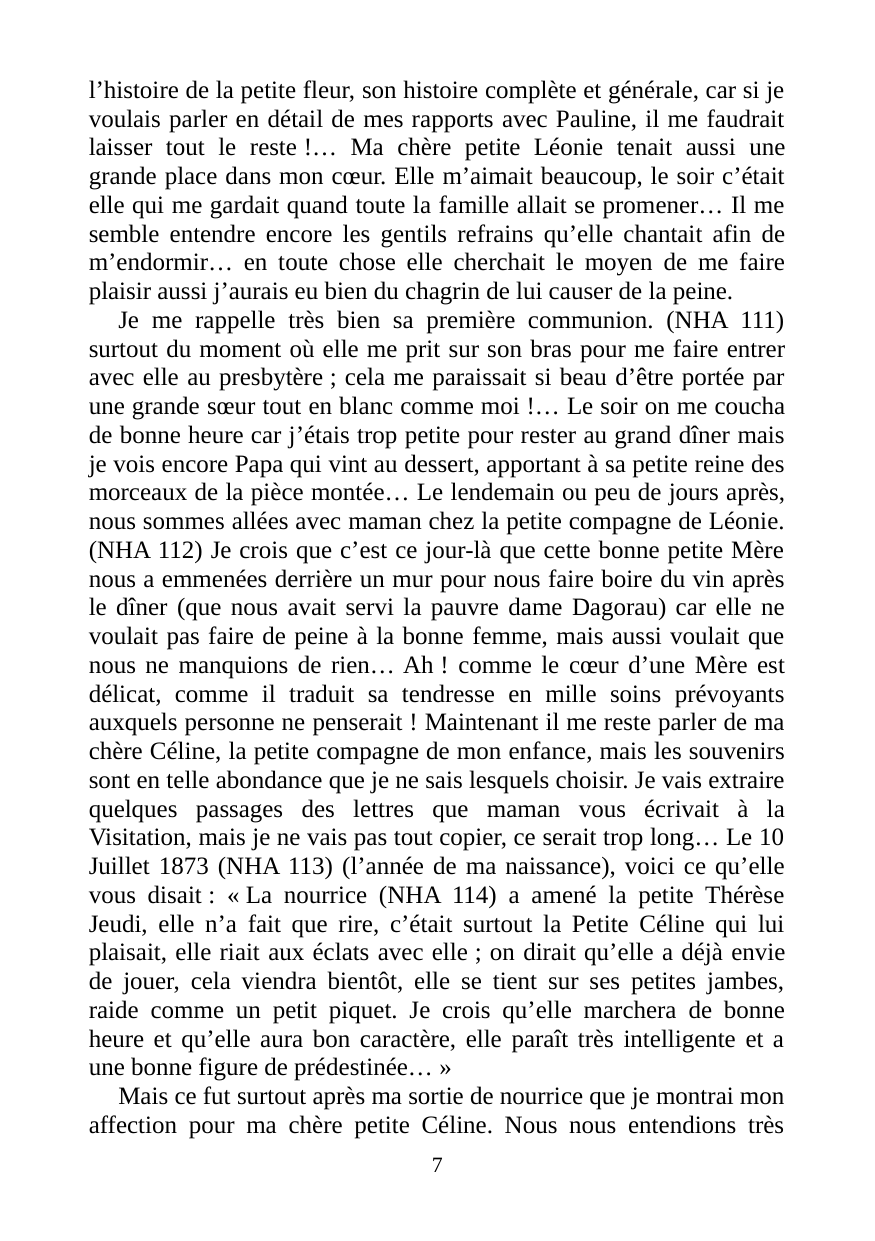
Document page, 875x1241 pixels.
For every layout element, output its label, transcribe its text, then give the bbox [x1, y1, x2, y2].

text l’histoire de la petite fleur, son histoire complète et générale, car si je voulais parler en détail de mes rapports avec Pauline, il me faudrait laisser tout le reste !… Ma chère petite Léonie tenait aussi une grande place dans mon cœur. Elle m’aimait beaucoup, le soir c’était elle qui me gardait quand toute la famille allait se promener… Il me semble entendre encore les gentils refrains qu’elle chantait afin de m’endormir… en toute chose elle cherchait le moyen de me faire plaisir aussi j’aurais eu bien du chagrin de lui causer de la peine. [88, 75, 786, 305]
text Je me rappelle très bien sa première communion. (NHA 111) surtout du moment où elle me prit sur son bras pour me faire entrer avec elle au presbytère ; cela me paraissait si beau d’être portée par une grande sœur tout en blanc comme moi !… Le soir on me coucha de bonne heure car j’étais trop petite pour rester au grand dîner mais je vois encore Papa qui vint au dessert, apportant à sa petite reine des morceaux de la pièce montée… Le lendemain ou peu de jours après, nous sommes allées avec maman chez la petite compagne de Léonie. (NHA 112) Je crois que c’est ce jour-là que cette bonne petite Mère nous a emmenées derrière un mur pour nous faire boire du vin après le dîner (que nous avait servi la pauvre dame Dagorau) car elle ne voulait pas faire de peine à la bonne femme, mais aussi voulait que nous ne manquions de rien… Ah ! comme le cœur d’une Mère est délicat, comme il traduit sa tendresse en mille soins prévoyants auxquels personne ne penserait ! Maintenant il me reste parler de ma chère Céline, la petite compagne de mon enfance, mais les souvenirs sont en telle abondance que je ne sais lesquels choisir. Je vais extraire quelques passages des lettres que maman vous écrivait à la Visitation, mais je ne vais pas tout copier, ce serait trop long… Le 10 Juillet 1873 (NHA 113) (l’année de ma naissance), voici ce qu’elle vous disait : « La nourrice (NHA 114) a amené la petite Thérèse Jeudi, elle n’a fait que rire, c’était surtout la Petite Céline qui lui plaisait, elle riait aux éclats avec elle ; on dirait qu’elle a déjà envie de jouer, cela viendra bientôt, elle se tient sur ses petites jambes, raide comme un petit piquet. Je crois qu’elle marchera de bonne heure et qu’elle aura bon caractère, elle paraît très intelligente et a une bonne figure de prédestinée… » [88, 305, 786, 1081]
text Mais ce fut surtout après ma sortie de nourrice que je montrai mon affection pour ma chère petite Céline. Nous nous entendions très [88, 1081, 786, 1139]
